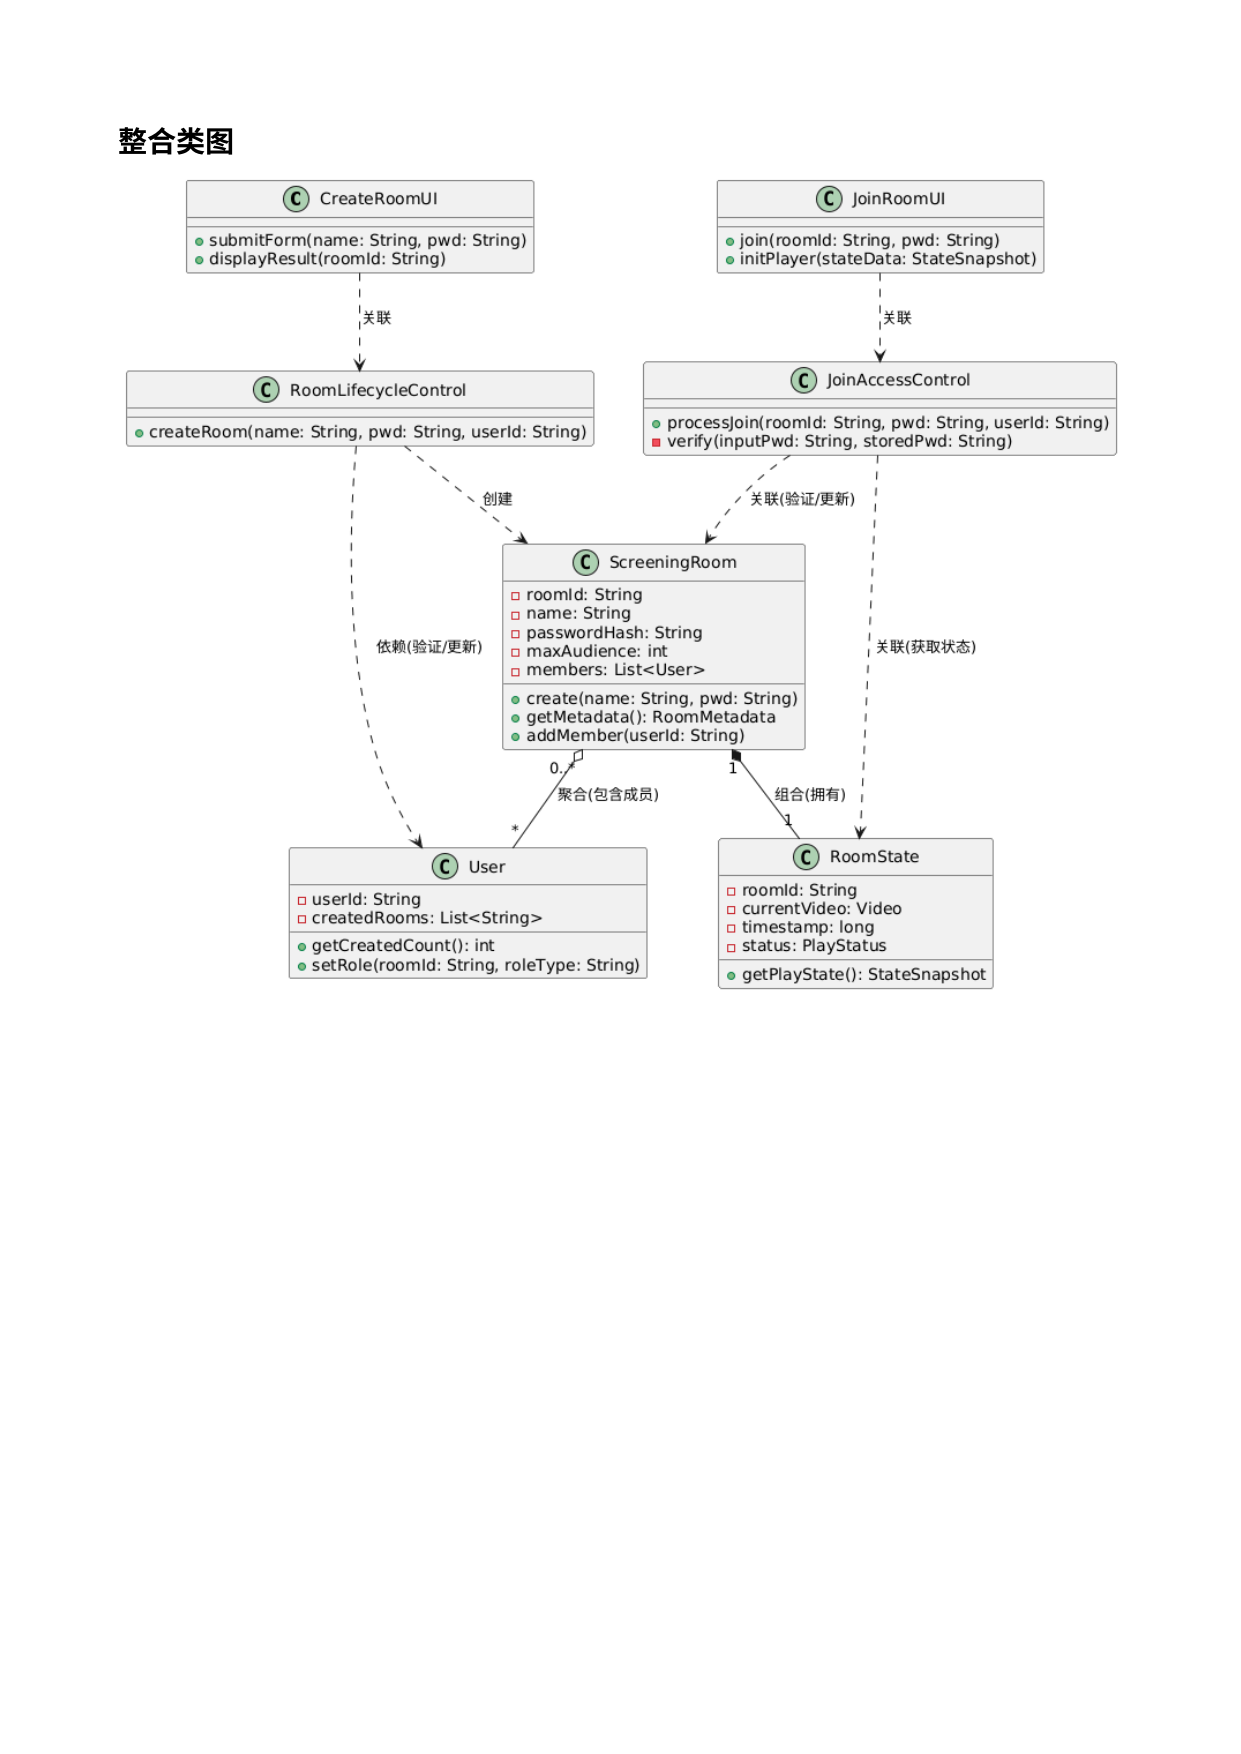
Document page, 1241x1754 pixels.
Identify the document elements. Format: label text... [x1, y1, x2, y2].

picture [118, 172, 1123, 995]
subtitle 整合类图 [118, 118, 1122, 160]
